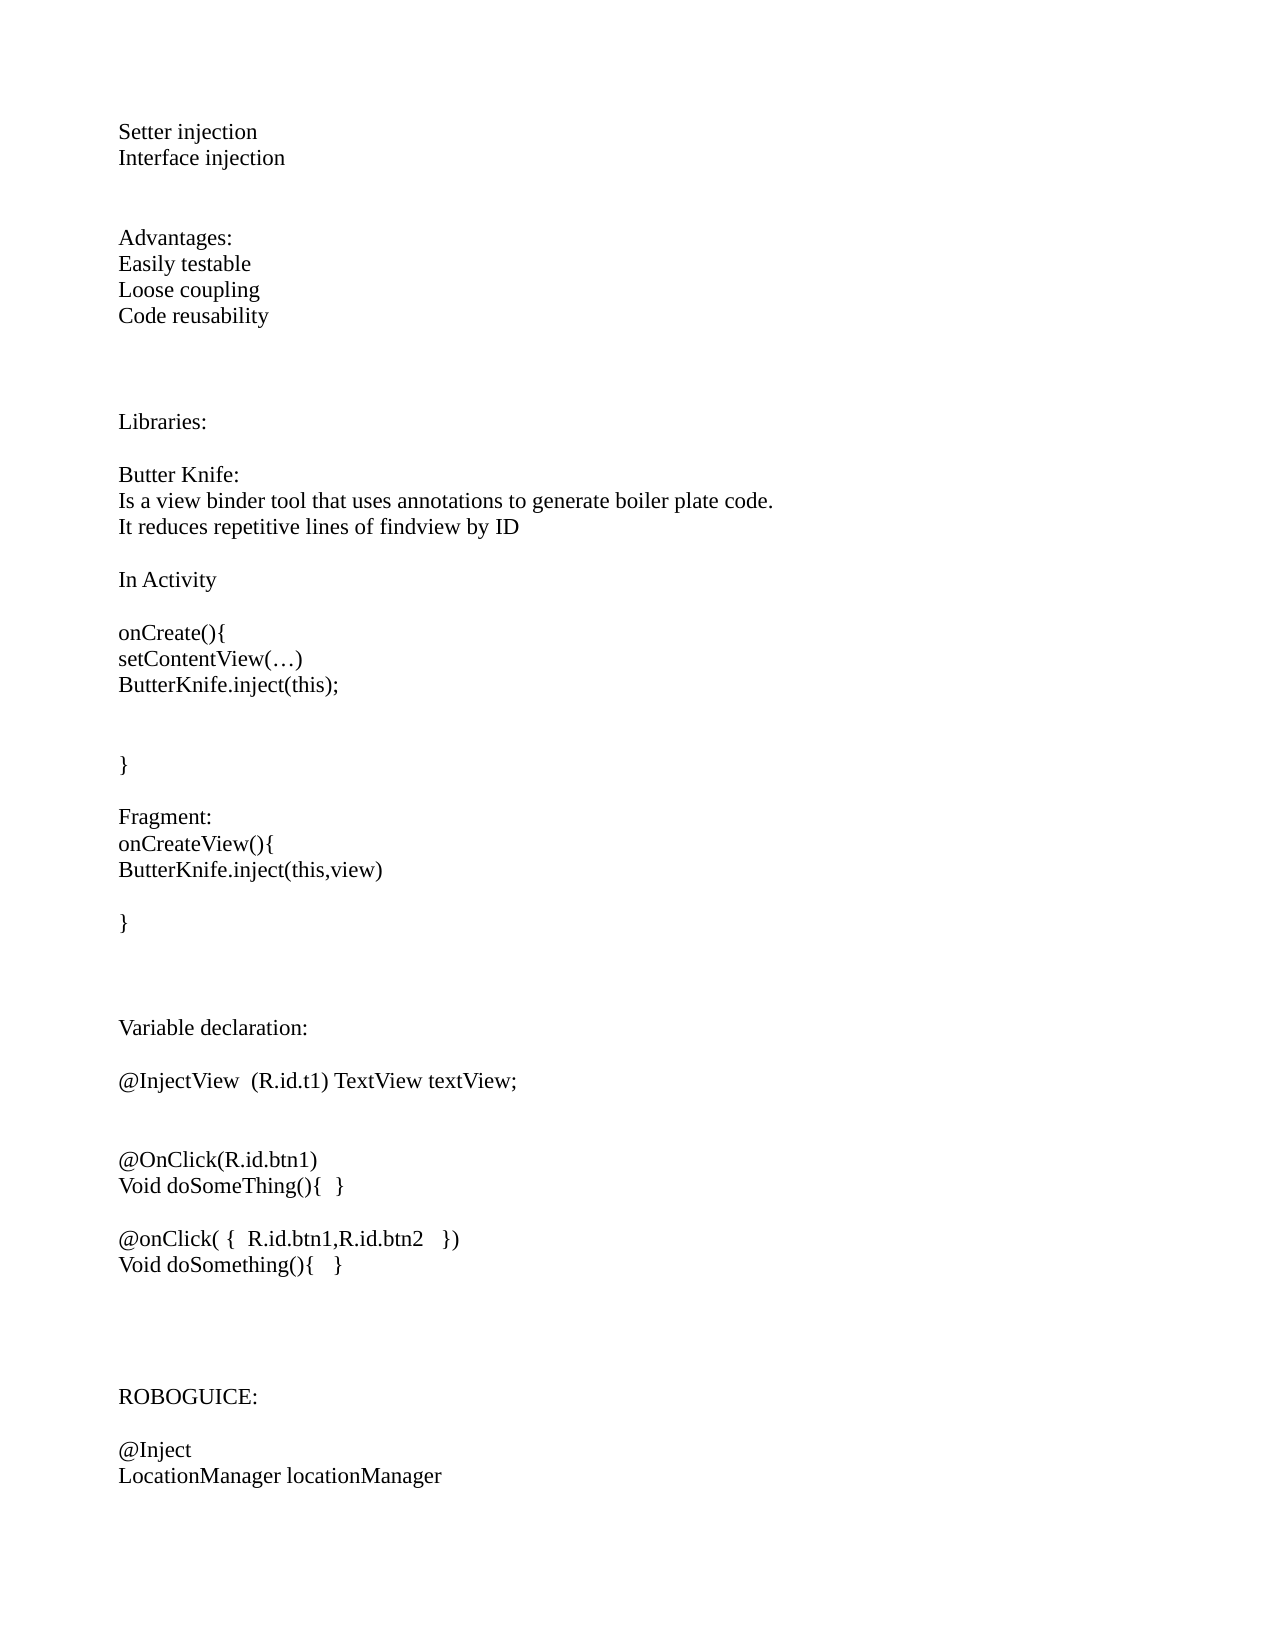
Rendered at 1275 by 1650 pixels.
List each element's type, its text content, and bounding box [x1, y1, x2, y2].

text Interface injection [118, 144, 1157, 171]
text Void doSomething(){ } [118, 1251, 1157, 1278]
text @OnClick(R.id.btn1) [118, 1146, 1157, 1172]
text @InjectView (R.id.t1) TextView textView; [118, 1067, 1157, 1093]
text Fragment: [118, 803, 1157, 830]
text } [118, 751, 1157, 777]
text It reduces repetitive lines of findview by ID [118, 513, 1157, 540]
text @Inject [118, 1436, 1157, 1462]
text @onClick( { R.id.btn1,R.id.btn2 }) [118, 1225, 1157, 1251]
text } [118, 909, 1157, 935]
text Is a view binder tool that uses annotations to generate boiler plate code. [118, 487, 1157, 513]
text Variable declaration: [118, 1014, 1157, 1041]
text onCreateView(){ [118, 830, 1157, 856]
text onCreate(){ [118, 619, 1157, 645]
text Loose coupling [118, 276, 1157, 303]
text LocationManager locationManager [118, 1462, 1157, 1488]
text Easily testable [118, 250, 1157, 276]
text Code reusability [118, 303, 1157, 329]
text Libraries: [118, 408, 1157, 434]
text Butter Knife: [118, 461, 1157, 487]
text Advantages: [118, 223, 1157, 250]
text ButterKnife.inject(this,view) [118, 856, 1157, 882]
text Setter injection [118, 118, 1157, 144]
text In Activity [118, 566, 1157, 592]
text ButterKnife.inject(this); [118, 672, 1157, 698]
text Void doSomeThing(){ } [118, 1172, 1157, 1199]
text ROBOGUICE: [118, 1383, 1157, 1409]
text setContentView(…) [118, 645, 1157, 672]
